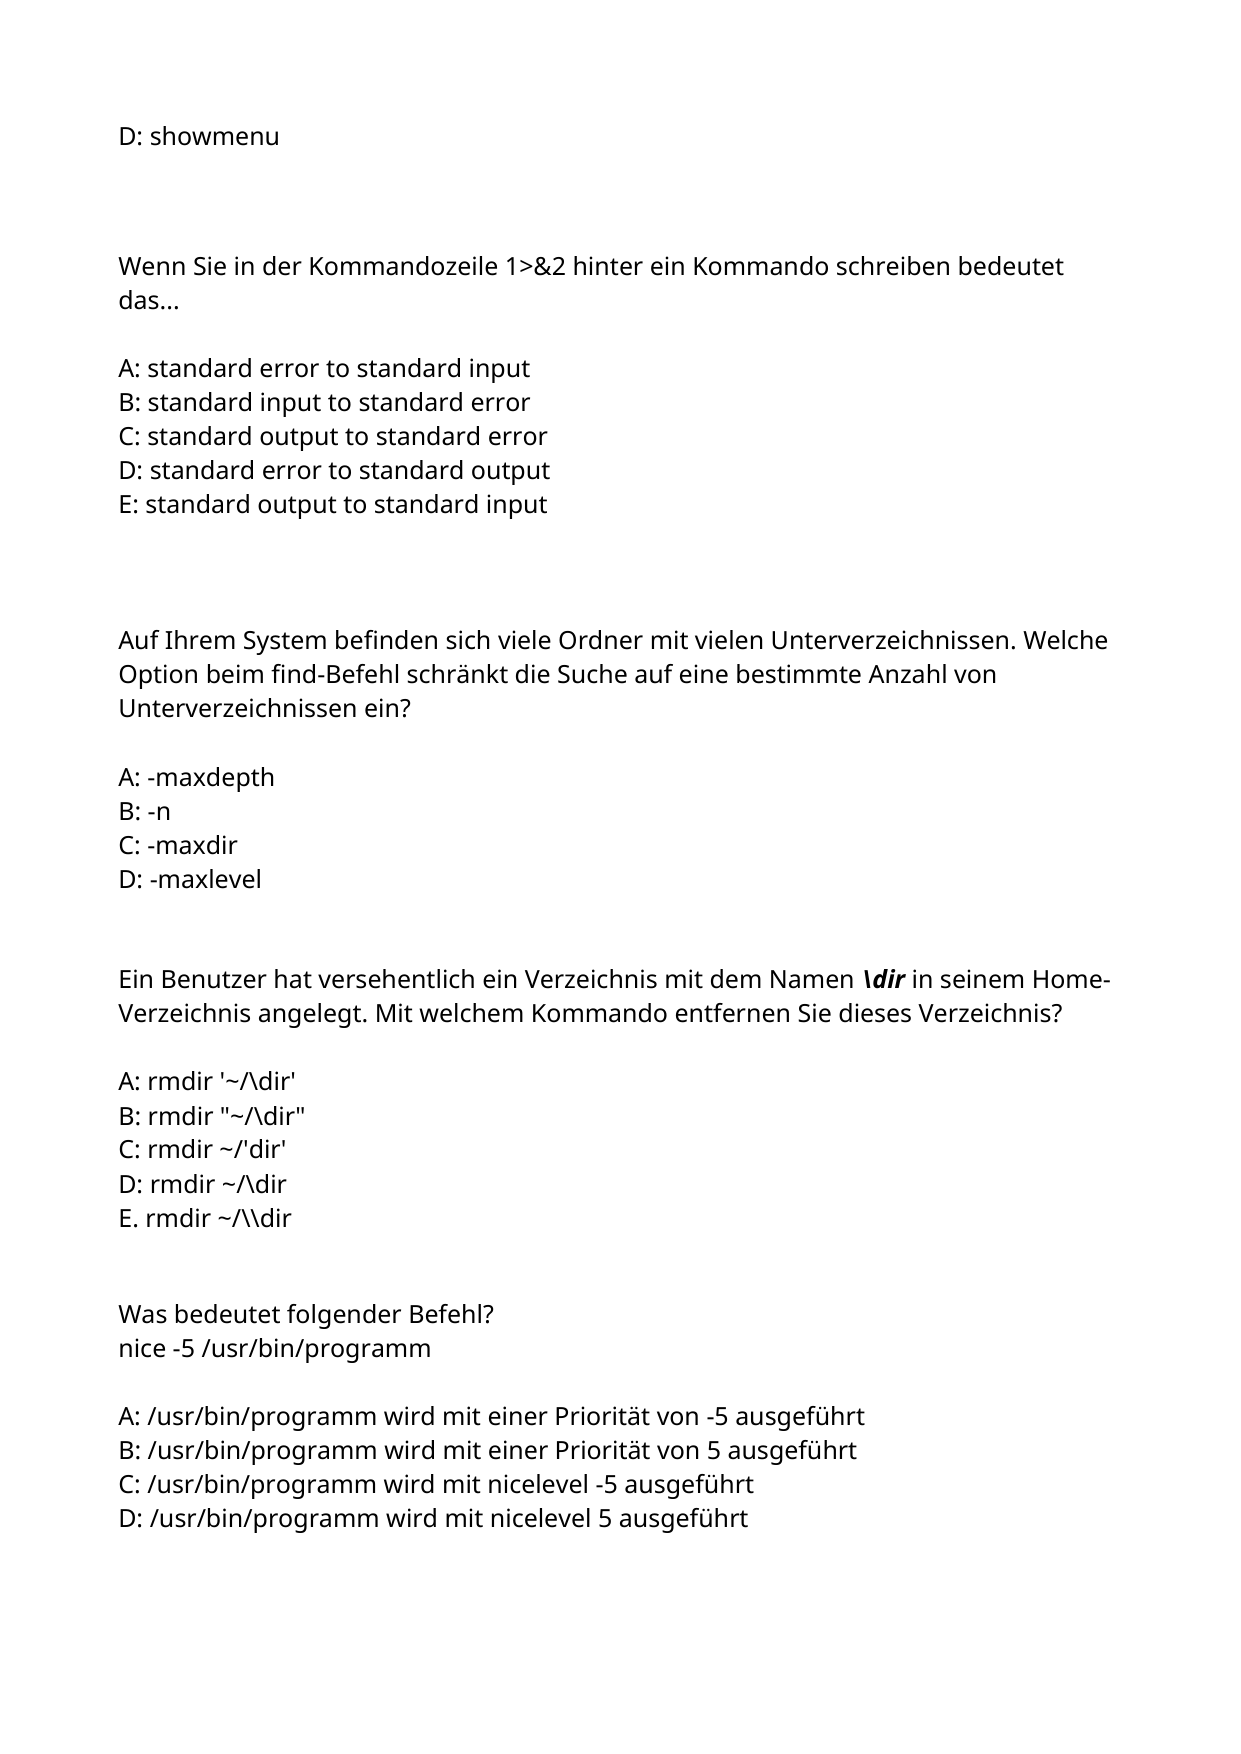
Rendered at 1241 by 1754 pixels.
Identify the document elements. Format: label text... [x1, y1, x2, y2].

text Wenn Sie in der Kommandozeile 1>&2 hinter ein Kommando schreiben bedeutet das... A: standard error to standard input B: standard input to standard error C: standard output to standard error D: standard error to standard output E: standard output to standard input [118, 248, 1122, 521]
text D: showmenu [118, 118, 1122, 152]
text [118, 1535, 1122, 1603]
text Was bedeutet folgender Befehl? nice -5 /usr/bin/programm A: /usr/bin/programm wird mit einer Priorität von -5 ausgeführt B: /usr/bin/programm wird mit einer Priorität von 5 ausgeführt C: /usr/bin/programm wird mit nicelevel -5 ausgeführt D: /usr/bin/programm wird mit nicelevel 5 ausgeführt [118, 1262, 1122, 1535]
text Auf Ihrem System befinden sich viele Ordner mit vielen Unterverzeichnissen. Welche Option beim find-Befehl schränkt die Suche auf eine bestimmte Anzahl von Unterverzeichnissen ein? A: -maxdepth B: -n C: -maxdir D: -maxlevel [118, 521, 1122, 896]
text Ein Benutzer hat versehentlich ein Verzeichnis mit dem Namen \dir in seinem Home-Verzeichnis angelegt. Mit welchem Kommando entfernen Sie dieses Verzeichnis? A: rmdir '~/\dir' B: rmdir "~/\dir" C: rmdir ~/'dir' D: rmdir ~/\dir E. rmdir ~/\\dir [118, 923, 1122, 1234]
